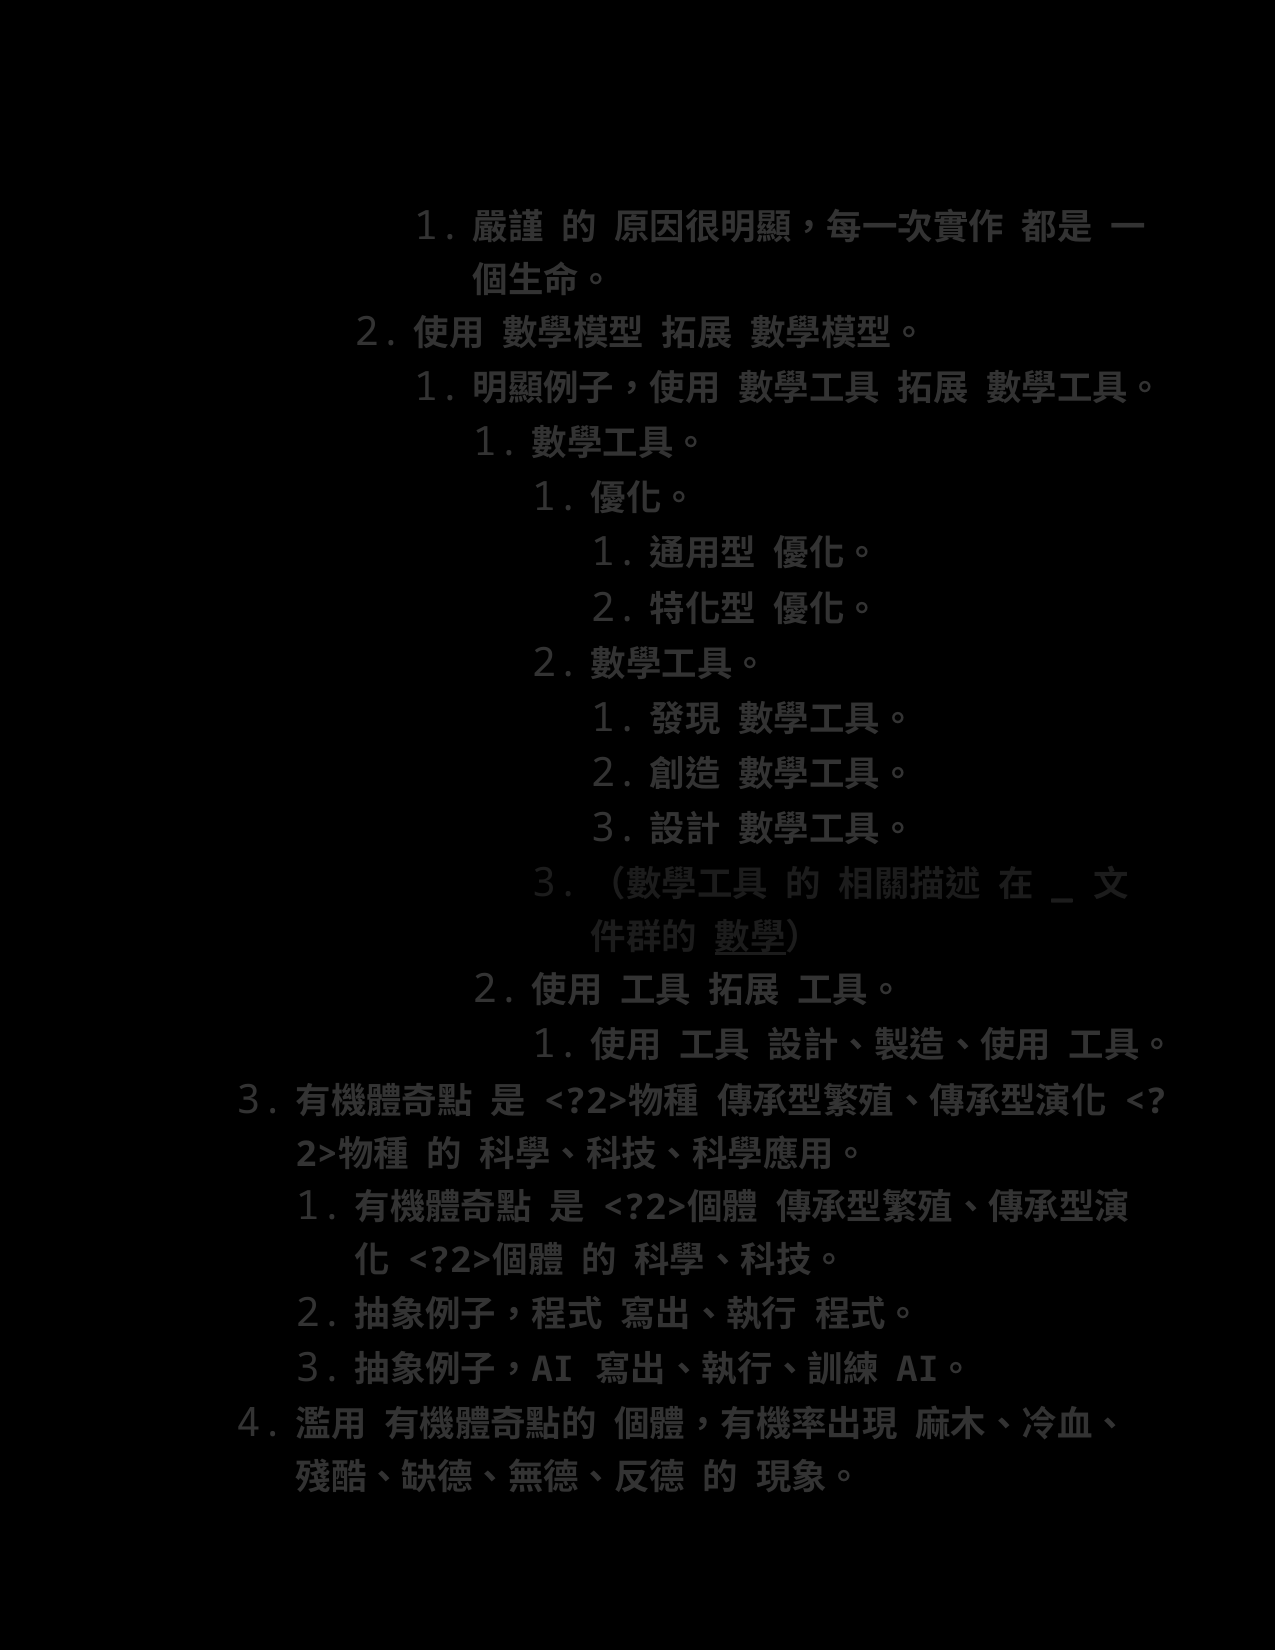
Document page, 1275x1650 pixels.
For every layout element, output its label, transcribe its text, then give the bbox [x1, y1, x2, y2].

list 濫用 有機體奇點的 個體，有機率出現 麻木、冷血、殘酷、缺德、無德、反德 的 現象。 [236, 1393, 1157, 1499]
list 創造 數學工具。 [591, 743, 1157, 798]
list 抽象例子，AI 寫出、執行、訓練 AI。 [295, 1338, 1157, 1393]
list 使用 工具 設計、製造、使用 工具。 [532, 1015, 1157, 1070]
list 有機體奇點 是 <?2>物種 傳承型繁殖、傳承型演化 <?2>物種 的 科學、科技、科學應用。 [236, 1070, 1157, 1176]
list 發現 數學工具。 [591, 688, 1157, 743]
list 使用 數學模型 拓展 數學模型。 [354, 302, 1157, 357]
list 優化。 [532, 467, 1157, 523]
list 數學工具。 [472, 412, 1157, 467]
list 使用 工具 拓展 工具。 [472, 959, 1157, 1015]
list 通用型 優化。 [591, 523, 1157, 578]
list （數學工具 的 相關描述 在 _ 文件群的 數學） [532, 853, 1157, 959]
list 特化型 優化。 [591, 578, 1157, 633]
list 設計 數學工具。 [591, 798, 1157, 853]
list 明顯例子，使用 數學工具 拓展 數學工具。 [413, 357, 1157, 412]
list 有機體奇點 是 <?2>個體 傳承型繁殖、傳承型演化 <?2>個體 的 科學、科技。 [295, 1176, 1157, 1283]
list 抽象例子，程式 寫出、執行 程式。 [295, 1283, 1157, 1338]
list 嚴謹 的 原因很明顯，每一次實作 都是 一個生命。 [413, 196, 1157, 302]
list 數學工具。 [532, 633, 1157, 688]
